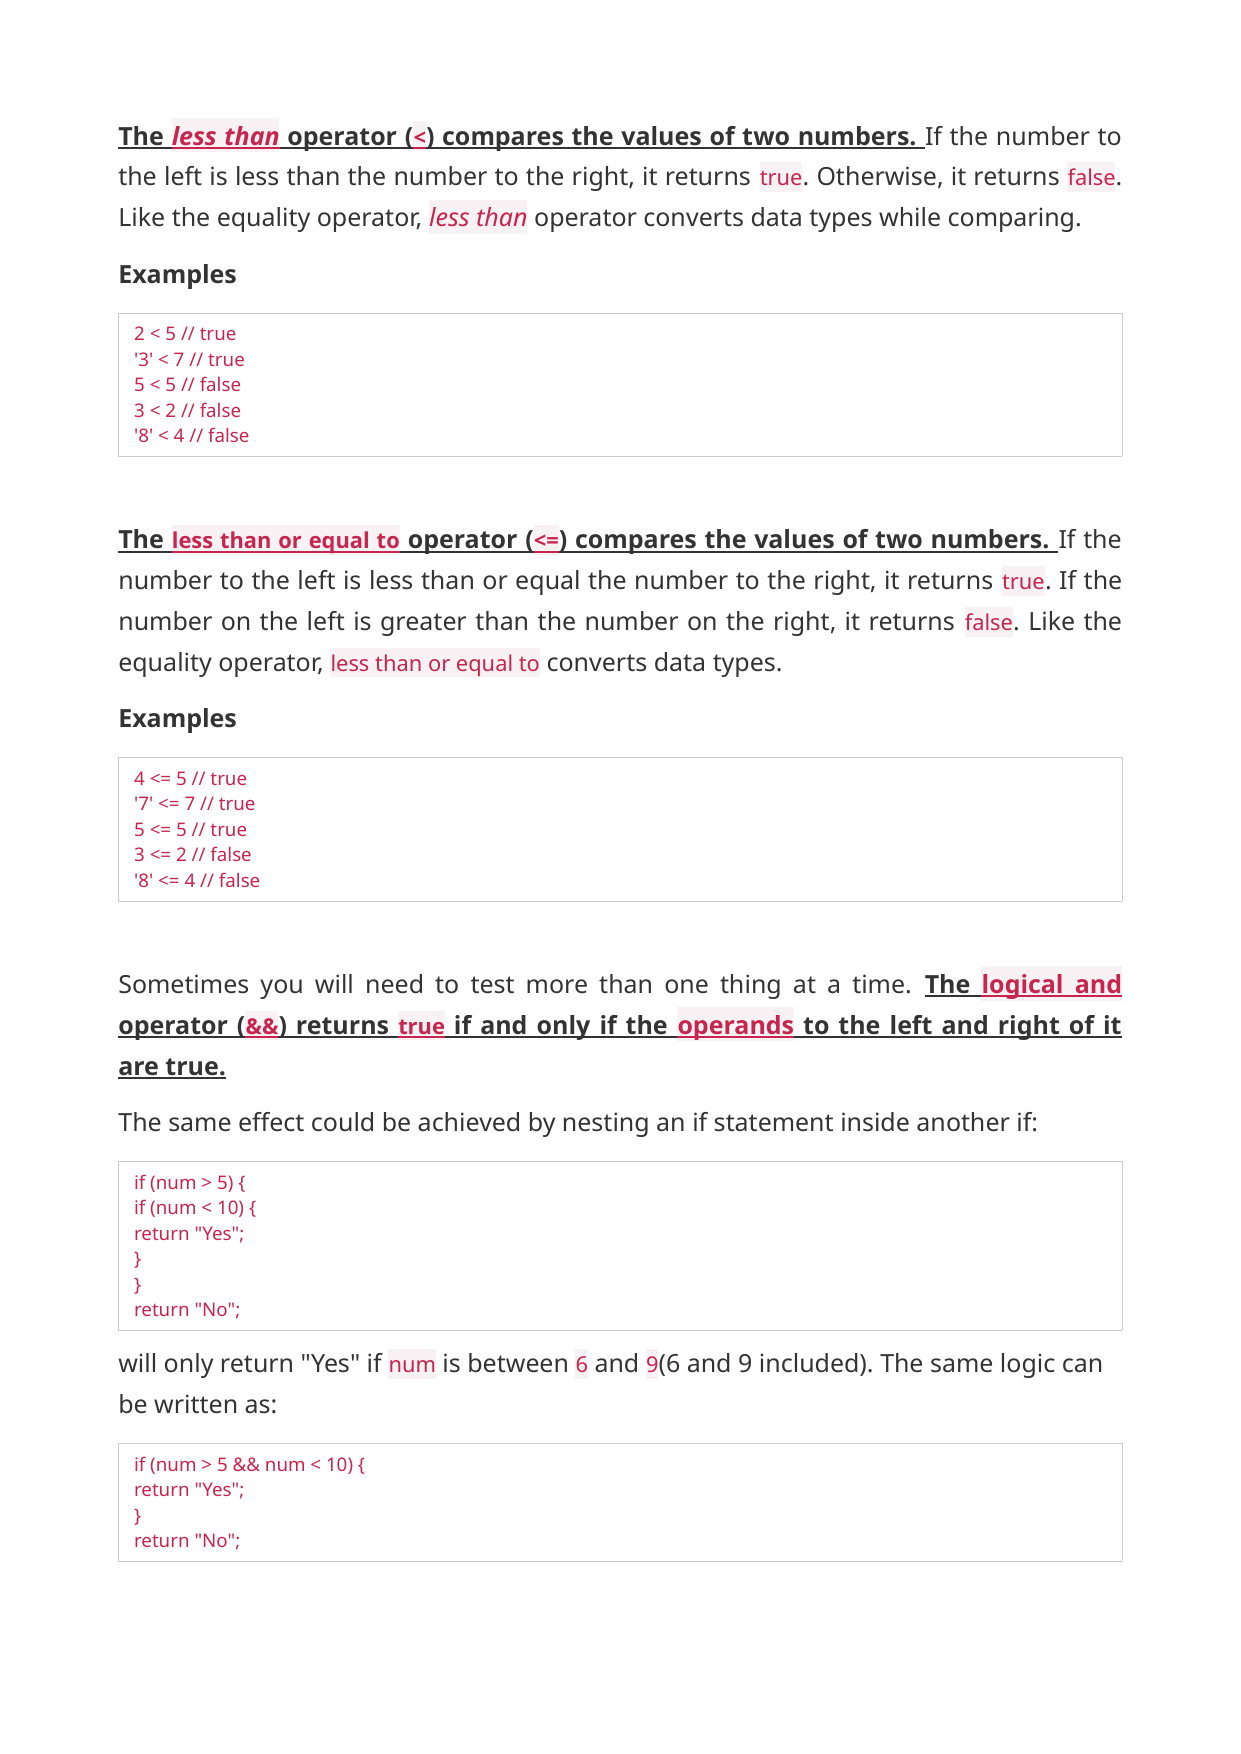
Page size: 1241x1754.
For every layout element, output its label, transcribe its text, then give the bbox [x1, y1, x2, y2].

text if (num > 5) { if (num < 10) { return "Yes"; } } return "No"; [119, 1162, 1122, 1330]
text The less than or equal to operator (<=) compares the values of two numbers. If the number to the left is less than or equal the number to the right, it returns true. If the number on the left is greater than the number on the right, it returns false. Like the equality operator, less than or equal to converts data types. [118, 522, 1122, 678]
text 4 <= 5 // true '7' <= 7 // true 5 <= 5 // true 3 <= 2 // false '8' <= 4 // false [119, 758, 1122, 901]
text Examples [118, 256, 1122, 290]
text Sometimes you will need to test more than one thing at a time. The logical and operator (&&) returns true if and only if the operands to the left and right of it [118, 966, 1122, 1036]
text Examples [118, 701, 1122, 735]
text will only return "Yes" if num is between 6 and 9(6 and 9 included). The same logic can be written as: [118, 1346, 1122, 1421]
text The same effect could be achieved by nesting an if statement inside another if: [118, 1104, 1122, 1139]
text 2 < 5 // true '3' < 7 // true 5 < 5 // false 3 < 2 // false '8' < 4 // false [119, 314, 1122, 456]
text The less than operator (<) compares the values of two numbers. If the number to the left is less than the number to the right, it returns true. Otherwise, it returns false. Like the equality operator, less than operator converts data types while comparing. [118, 118, 1122, 234]
text are true. [118, 1038, 1122, 1082]
text if (num > 5 && num < 10) { return "Yes"; } return "No"; [119, 1444, 1122, 1561]
